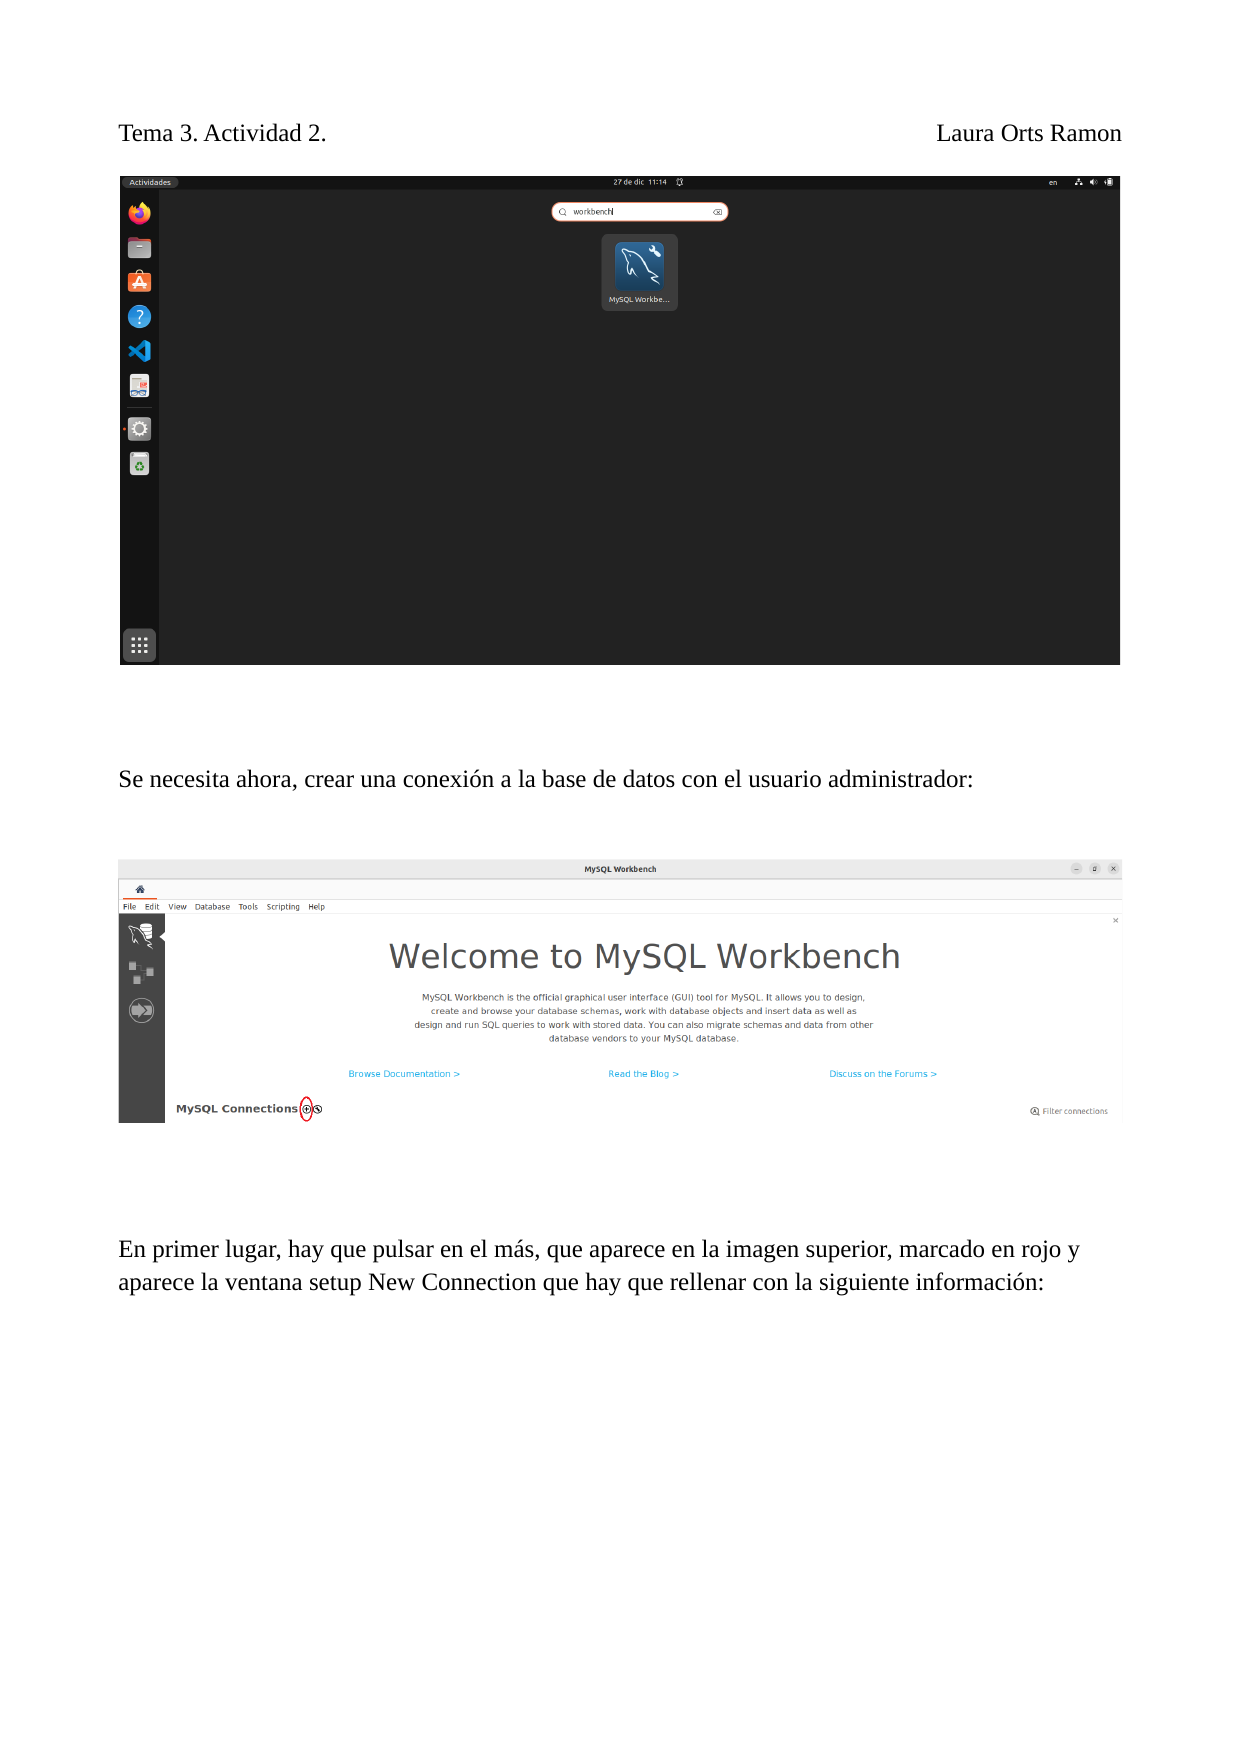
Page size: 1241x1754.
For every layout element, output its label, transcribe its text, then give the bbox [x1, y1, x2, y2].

text En primer lugar, hay que pulsar en el más, que aparece en la imagen superior, marcado en rojo y aparece la ventana setup New Connection que hay que rellenar con la siguiente información: [118, 1230, 1122, 1296]
picture [120, 176, 1121, 665]
text Se necesita ahora, crear una conexión a la base de datos con el usuario administrador: [118, 764, 1122, 793]
picture [118, 859, 1123, 1230]
